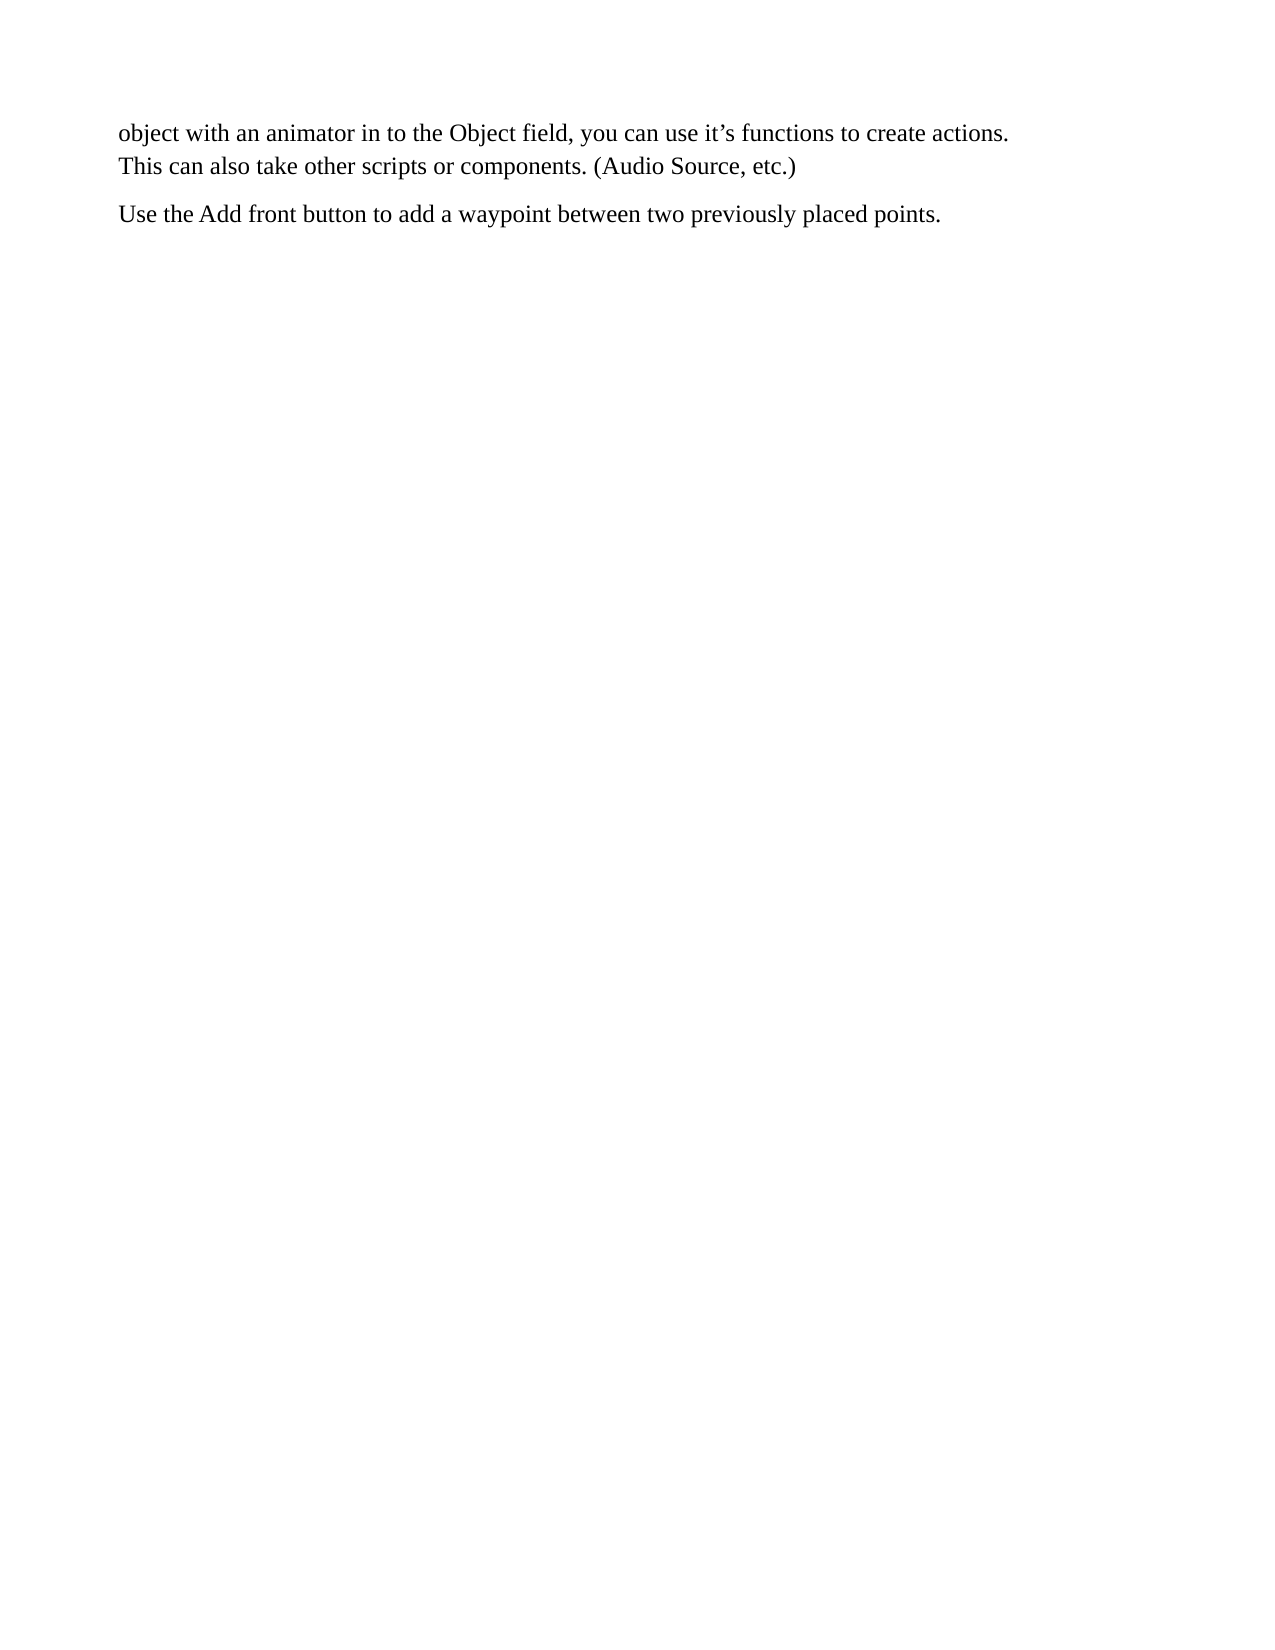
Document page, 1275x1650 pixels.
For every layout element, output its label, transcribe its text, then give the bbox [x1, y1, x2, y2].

text Use the Add front button to add a waypoint between two previously placed points. [118, 199, 1157, 227]
text object with an animator in to the Object field, you can use it’s functions to create actions. This can also take other scripts or components. (Audio Source, etc.) [118, 118, 1157, 180]
